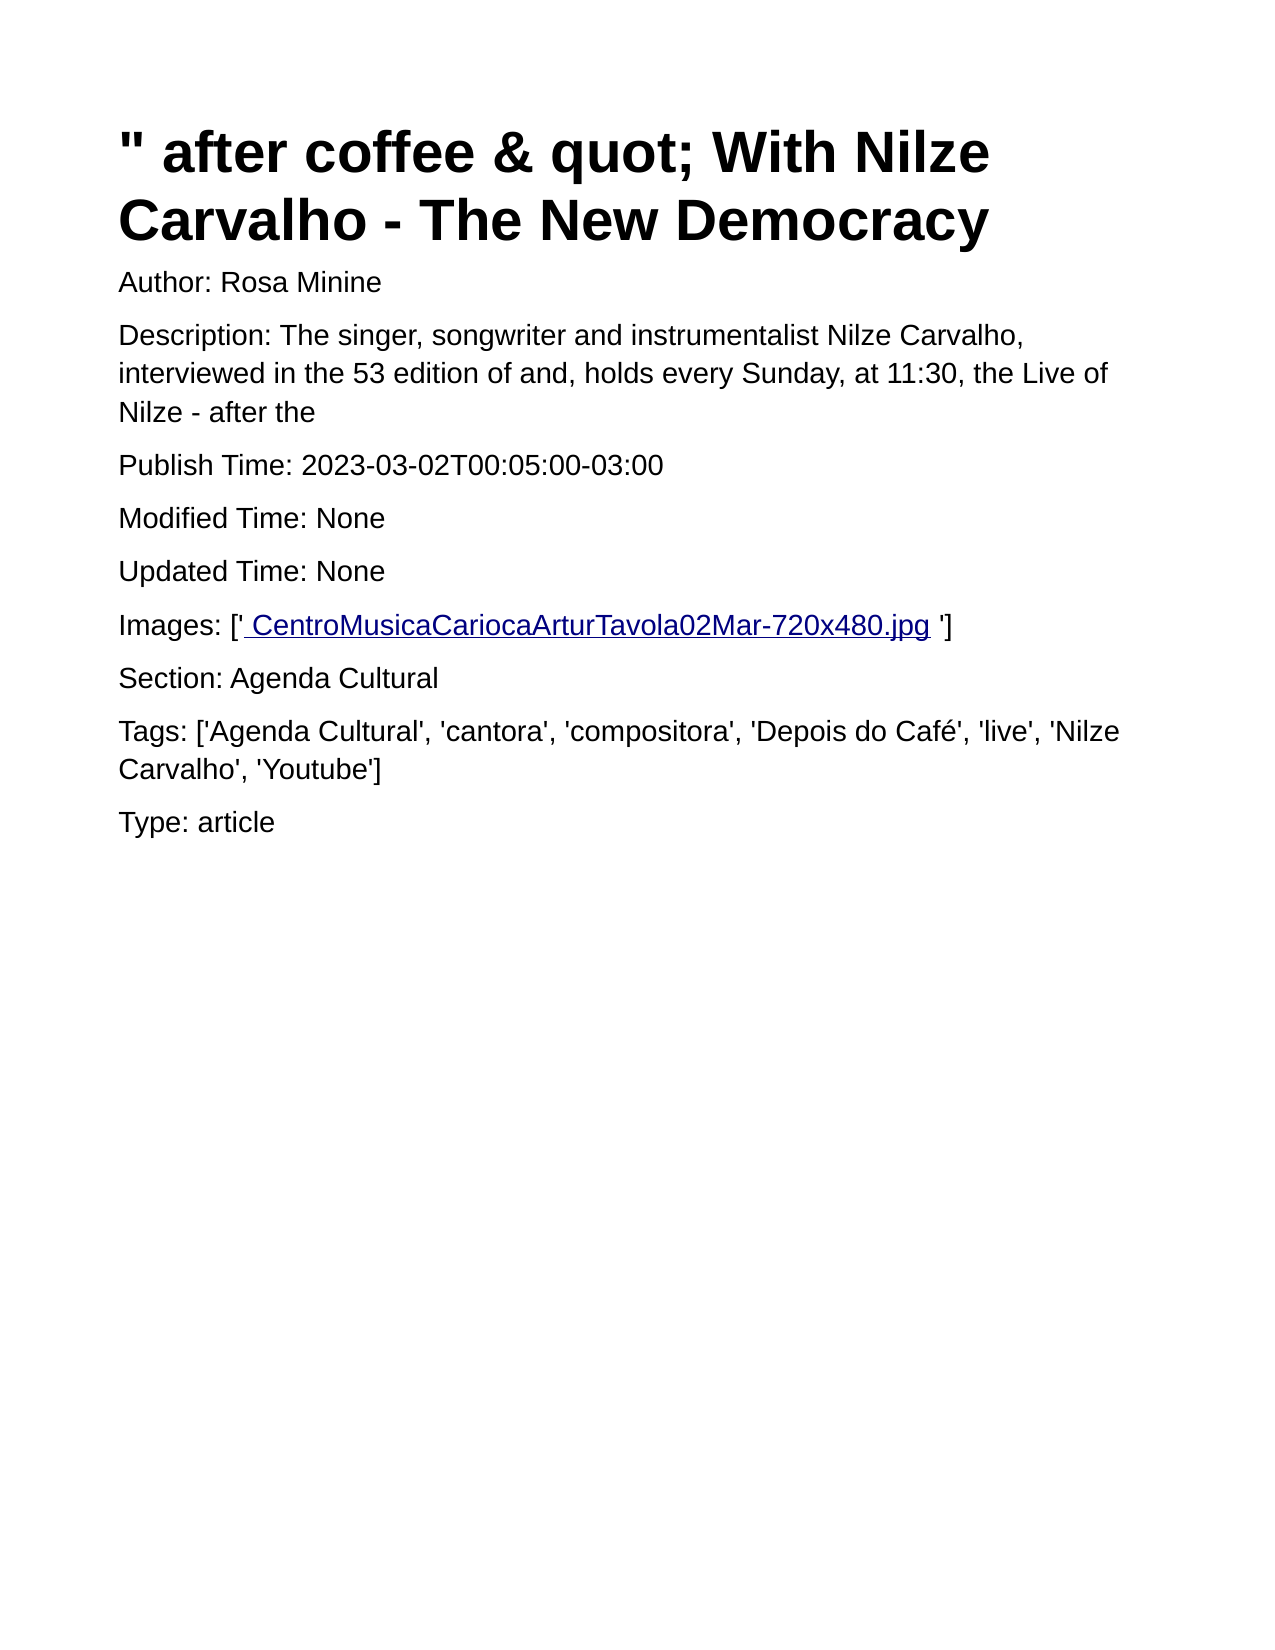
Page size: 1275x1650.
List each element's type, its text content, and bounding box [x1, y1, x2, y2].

text Description: The singer, songwriter and instrumentalist Nilze Carvalho, interviewed in the 53 edition of and, holds every Sunday, at 11:30, the Live of Nilze - after the [118, 318, 1157, 428]
text Author: Rosa Minine [118, 265, 1157, 298]
text Type: article [118, 805, 1157, 839]
text Updated Time: None [118, 554, 1157, 588]
text Images: [' CentroMusicaCariocaArturTavola02Mar-720x480.jpg '] [118, 607, 1157, 641]
text Modified Time: None [118, 501, 1157, 535]
text Publish Time: 2023-03-02T00:05:00-03:00 [118, 448, 1157, 482]
text Tags: ['Agenda Cultural', 'cantora', 'compositora', 'Depois do Café', 'live', 'Nilze Carvalho', 'Youtube'] [118, 714, 1157, 786]
subtitle " after coffee & quot; With Nilze Carvalho - The New Democracy [118, 118, 1157, 252]
text Section: Agenda Cultural [118, 661, 1157, 694]
